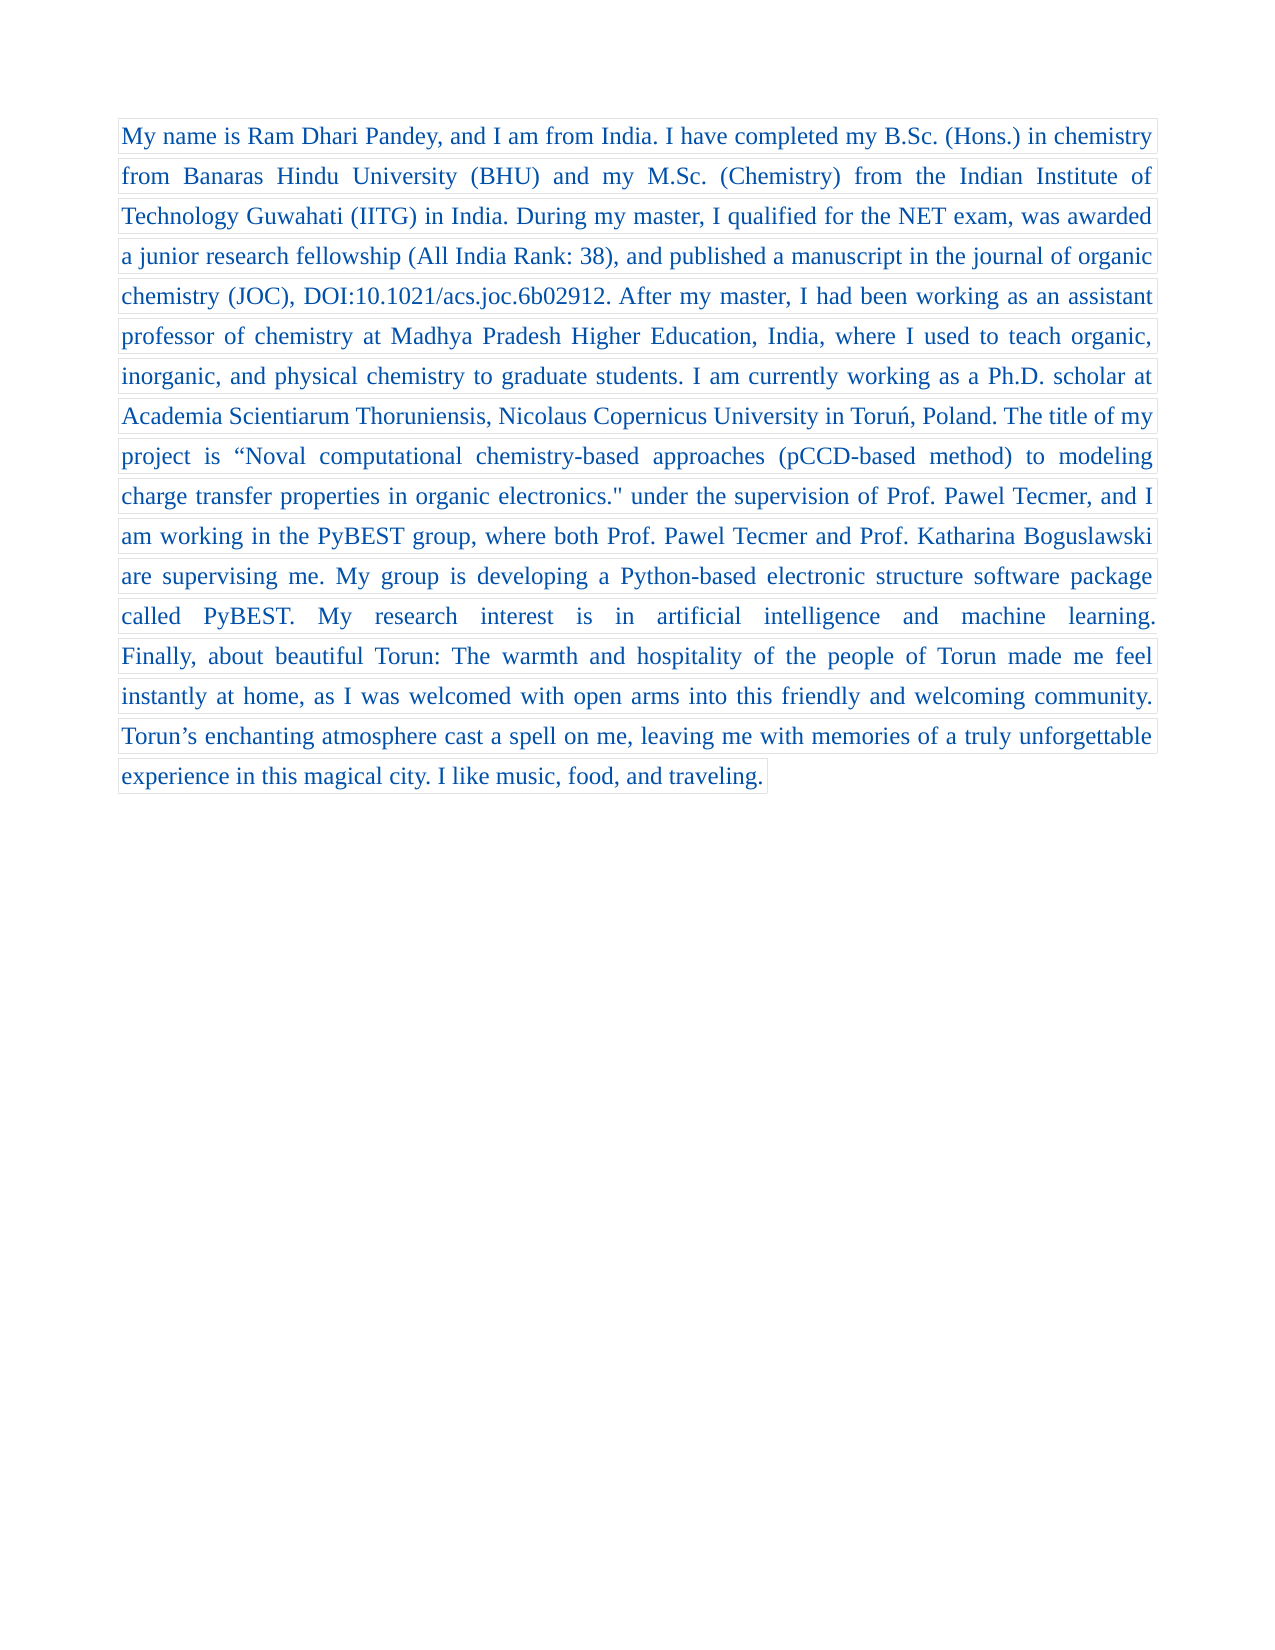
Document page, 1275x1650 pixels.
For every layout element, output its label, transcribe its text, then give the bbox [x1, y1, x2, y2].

text called PyBEST. My research interest is in artificial intelligence and machine learning. [119, 599, 1157, 633]
text charge transfer properties in organic electronics." under the supervision of Prof. Pawel Tecmer, and I [119, 479, 1157, 513]
text are supervising me. My group is developing a Python-based electronic structure software package [119, 559, 1157, 593]
text experience in this magical city. I like music, food, and traveling. [118, 754, 1157, 793]
text Finally, about beautiful Torun: The warmth and hospitality of the people of Torun made me feel [119, 639, 1157, 673]
text a junior research fellowship (All India Rank: 38), and published a manuscript in the journal of organic [119, 239, 1157, 273]
text My name is Ram Dhari Pandey, and I am from India. I have completed my B.Sc. (Hons.) in chemistry [119, 119, 1157, 153]
text from Banaras Hindu University (BHU) and my M.Sc. (Chemistry) from the Indian Institute of [119, 159, 1157, 193]
text inorganic, and physical chemistry to graduate students. I am currently working as a Ph.D. scholar at [119, 359, 1157, 393]
text am working in the PyBEST group, where both Prof. Pawel Tecmer and Prof. Katharina Boguslawski [119, 519, 1157, 553]
text Technology Guwahati (IITG) in India. During my master, I qualified for the NET exam, was awarded [119, 199, 1157, 233]
text project is “Noval computational chemistry-based approaches (pCCD-based method) to modeling [119, 439, 1157, 473]
text Torun’s enchanting atmosphere cast a spell on me, leaving me with memories of a truly unforgettable [119, 719, 1157, 753]
text Academia Scientiarum Thoruniensis, Nicolaus Copernicus University in Toruń, Poland. The title of my [119, 399, 1157, 433]
text instantly at home, as I was welcomed with open arms into this friendly and welcoming community. [119, 679, 1157, 713]
text chemistry (JOC), DOI:10.1021/acs.joc.6b02912. After my master, I had been working as an assistant [119, 279, 1157, 313]
text professor of chemistry at Madhya Pradesh Higher Education, India, where I used to teach organic, [119, 319, 1157, 353]
